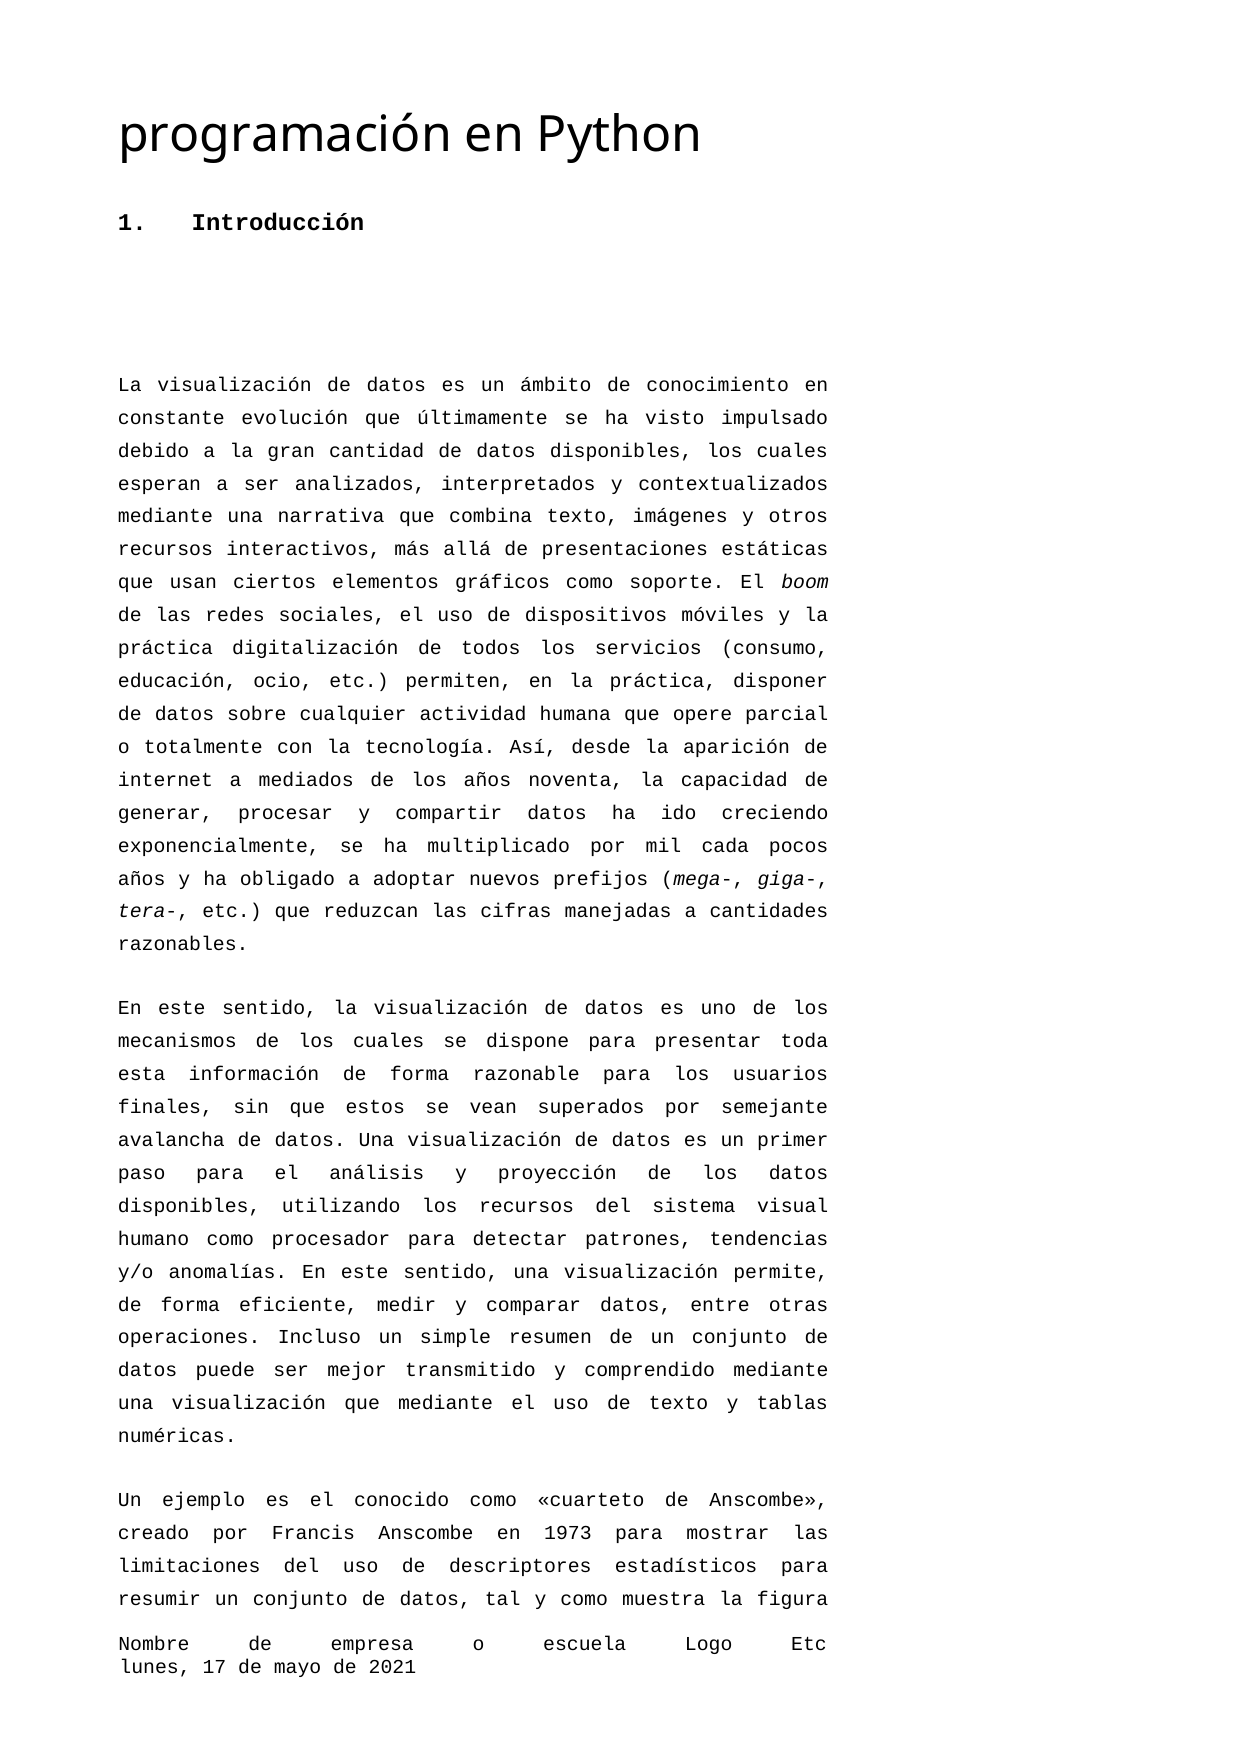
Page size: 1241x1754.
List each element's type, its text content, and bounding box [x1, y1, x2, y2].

text La visualización de datos es un ámbito de conocimiento en constante evolución que últimamente se ha visto impulsado debido a la gran cantidad de datos disponibles, los cuales esperan a ser analizados, interpretados y contextualizados mediante una narrativa que combina texto, imágenes y otros recursos interactivos, más allá de presentaciones estáticas que usan ciertos elementos gráficos como soporte. El boom de las redes sociales, el uso de dispositivos móviles y la práctica digitalización de todos los servicios (consumo, educación, ocio, etc.) permiten, en la práctica, disponer de datos sobre cualquier actividad humana que opere parcial o totalmente con la tecnología. Así, desde la aparición de internet a mediados de los años noventa, la capacidad de generar, procesar y compartir datos ha ido creciendo exponencialmente, se ha multiplicado por mil cada pocos años y ha obligado a adoptar nuevos prefijos (mega-, giga-, tera-, etc.) que reduzcan las cifras manejadas a cantidades razonables. [118, 375, 828, 957]
subtitle Introducción [118, 210, 1107, 237]
text En este sentido, la visualización de datos es uno de los mecanismos de los cuales se dispone para presentar toda esta información de forma razonable para los usuarios finales, sin que estos se vean superados por semejante avalancha de datos. Una visualización de datos es un primer paso para el análisis y proyección de los datos disponibles, utilizando los recursos del sistema visual humano como procesador para detectar patrones, tendencias y/o anomalías. En este sentido, una visualización permite, de forma eficiente, medir y comparar datos, entre otras operaciones. Incluso un simple resumen de un conjunto de datos puede ser mejor transmitido y comprendido mediante una visualización que mediante el uso de texto y tablas numéricas. [118, 998, 828, 1448]
text Un ejemplo es el conocido como «cuarteto de Anscombe», creado por Francis Anscombe en 1973 para mostrar las limitaciones del uso de descriptores estadísticos para resumir un conjunto de datos, tal y como muestra la figura [118, 1490, 828, 1611]
